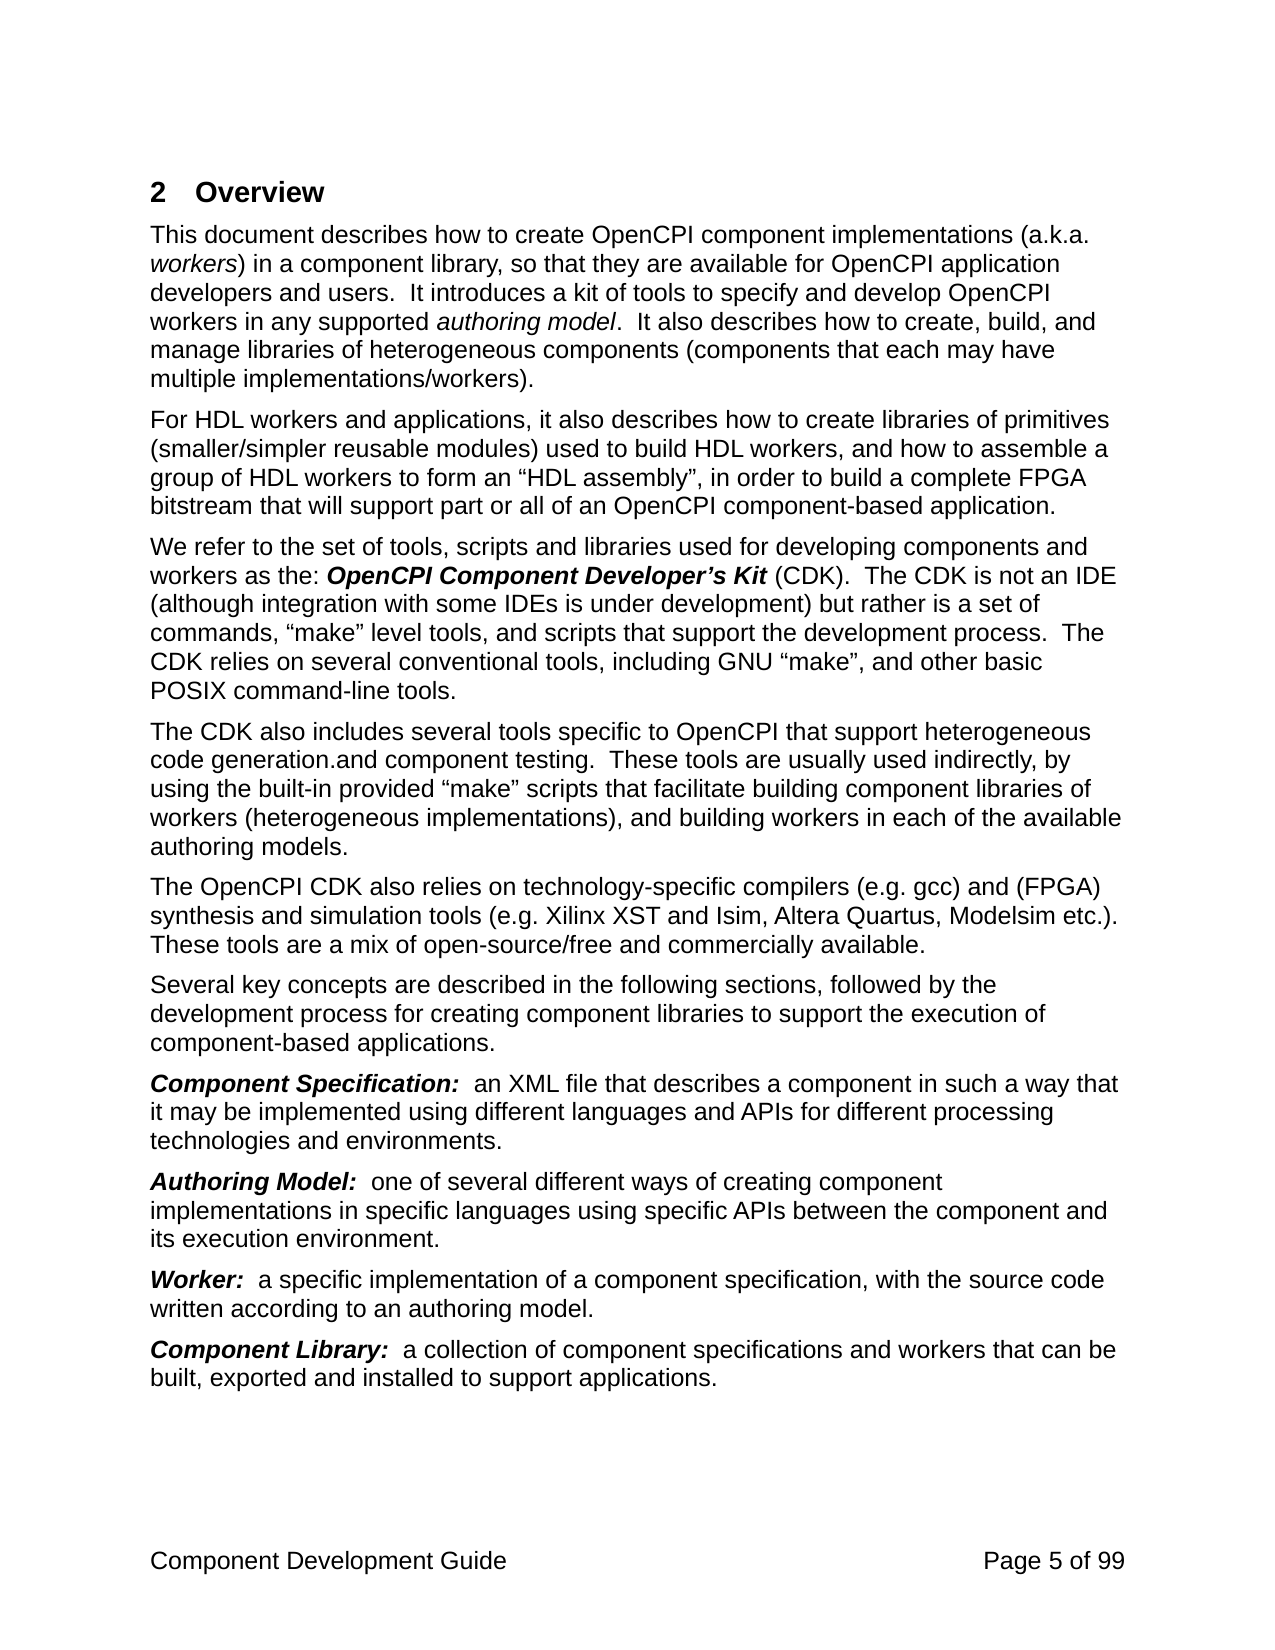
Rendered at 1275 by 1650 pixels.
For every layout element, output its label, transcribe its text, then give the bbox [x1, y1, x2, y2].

text Worker: a specific implementation of a component specification, with the source code written according to an authoring model. [150, 1265, 1125, 1323]
text We refer to the set of tools, scripts and libraries used for developing components and workers as the: OpenCPI Component Developer’s Kit (CDK). The CDK is not an IDE (although integration with some IDEs is under development) but rather is a set of commands, “make” level tools, and scripts that support the development process. The CDK relies on several conventional tools, including GNU “make”, and other basic POSIX command-line tools. [150, 532, 1125, 704]
subtitle Overview [150, 175, 1125, 208]
text The OpenCPI CDK also relies on technology-specific compilers (e.g. gcc) and (FPGA) synthesis and simulation tools (e.g. Xilinx XST and Isim, Altera Quartus, Modelsim etc.). These tools are a mix of open-source/free and commercially available. [150, 872, 1125, 958]
text The CDK also includes several tools specific to OpenCPI that support heterogeneous code generation.and component testing. These tools are usually used indirectly, by using the built-in provided “make” scripts that facilitate building component libraries of workers (heterogeneous implementations), and building workers in each of the available authoring models. [150, 716, 1125, 860]
text Authoring Model: one of several different ways of creating component implementations in specific languages using specific APIs between the component and its execution environment. [150, 1167, 1125, 1253]
text This document describes how to create OpenCPI component implementations (a.k.a. workers) in a component library, so that they are available for OpenCPI application developers and users. It introduces a kit of tools to specify and develop OpenCPI workers in any supported authoring model. It also describes how to create, build, and manage libraries of heterogeneous components (components that each may have multiple implementations/workers). [150, 221, 1125, 393]
text Component Library: a collection of component specifications and workers that can be built, exported and installed to support applications. [150, 1334, 1125, 1392]
text Component Specification: an XML file that describes a component in such a way that it may be implemented using different languages and APIs for different processing technologies and environments. [150, 1069, 1125, 1155]
text Several key concepts are described in the following sections, followed by the development process for creating component libraries to support the execution of component-based applications. [150, 970, 1125, 1057]
text For HDL workers and applications, it also describes how to create libraries of primitives (smaller/simpler reusable modules) used to build HDL workers, and how to assemble a group of HDL workers to form an “HDL assembly”, in order to build a complete FPGA bitstream that will support part or all of an OpenCPI component-based application. [150, 405, 1125, 520]
